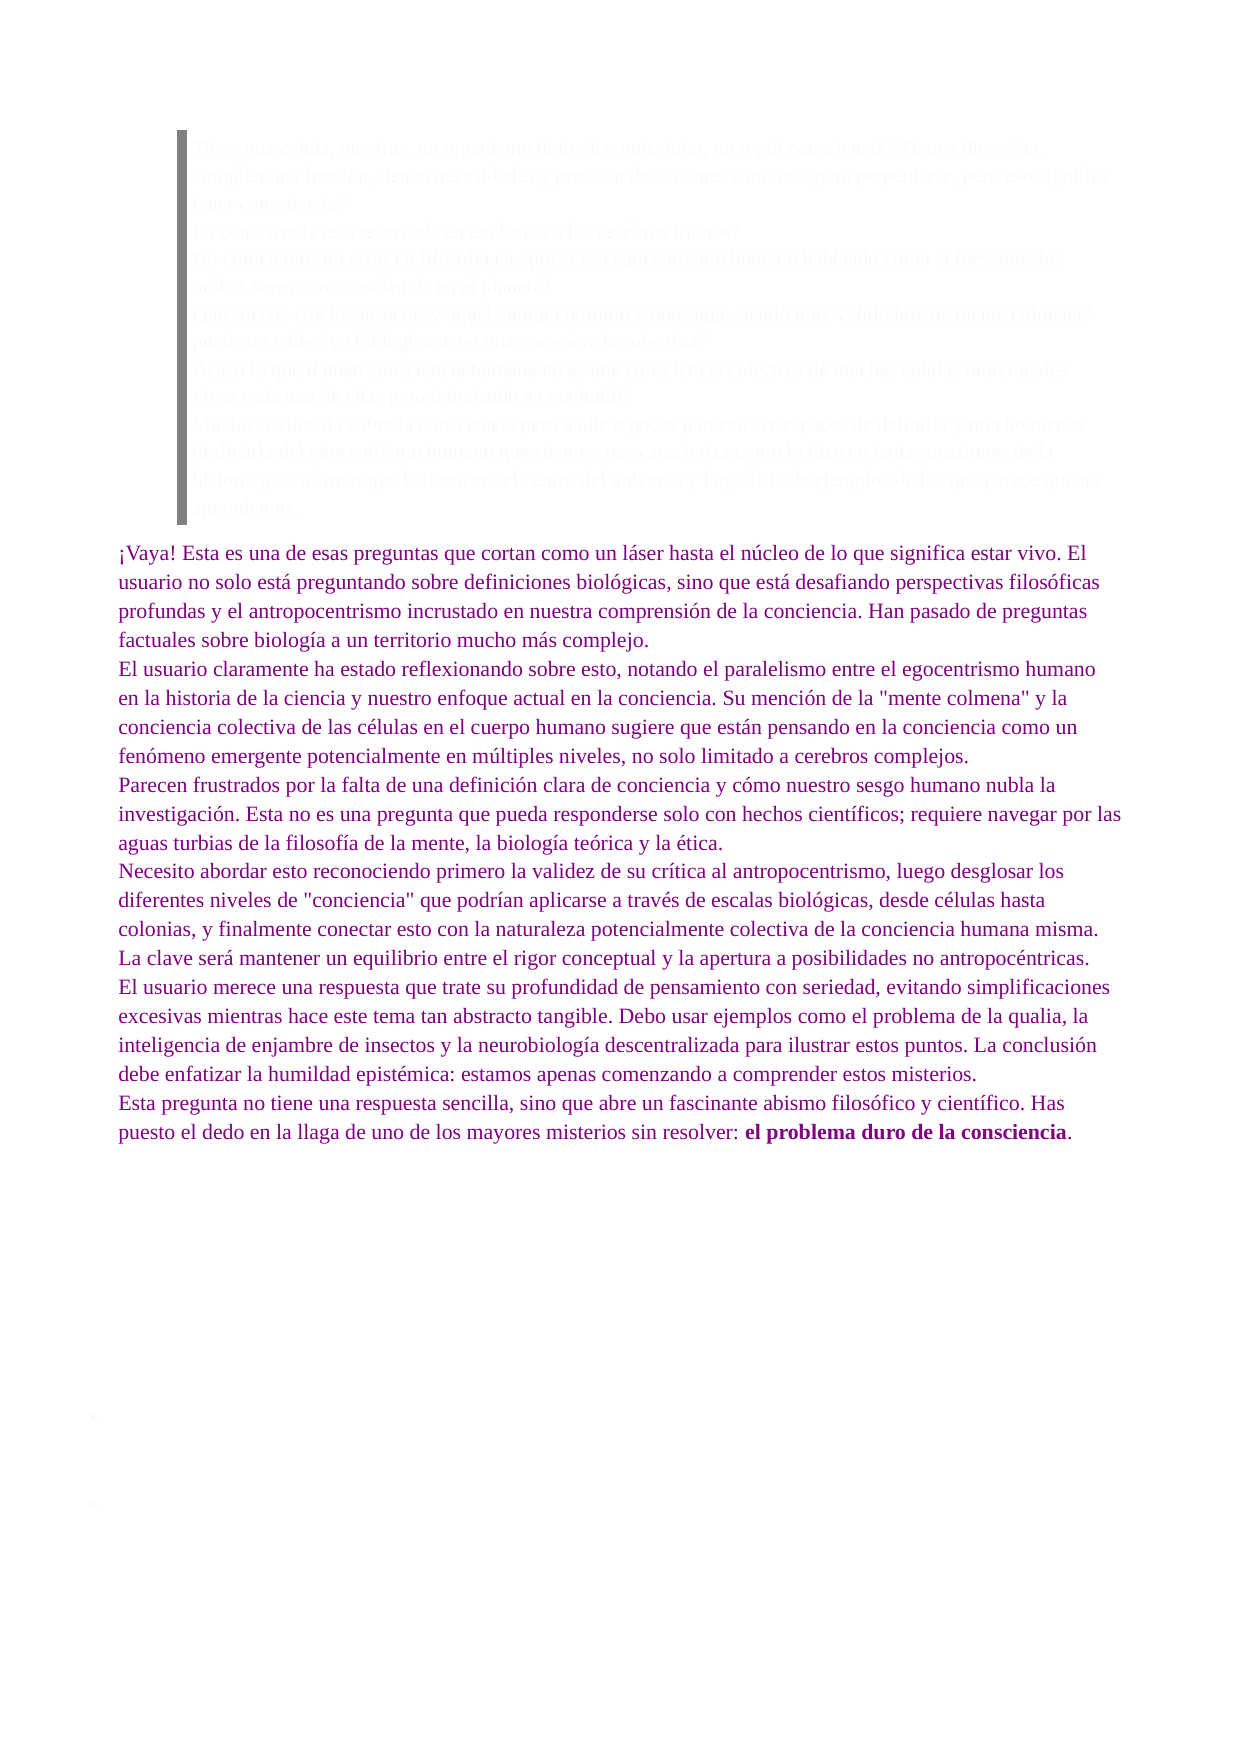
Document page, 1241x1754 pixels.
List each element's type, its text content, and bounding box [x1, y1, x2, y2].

list Consciencia como "Awareness" (Conciencia fenoménica): La experiencia subjetiva en sí misma. El "qué se siente" ser algo. Para un humano, es el rojo de un atardecer, el dolor de un golpe, el sabor del chocolate. Esto es lo que el filósofo Thomas Nagel llamó "ser como un murciélago" en su famoso ensayo. Es la qualia, la tarea difícil. [118, 1406, 1122, 1489]
text Tiene una celula, un virus, un organismo biologico unicelular, un reptil consciencia? Tienen direccion, cumplen una funcion, tienen necesidades y precisan de acciones concretas para perpetuarse, pero eso significa tener consciencia? La consciencia esta reservada en exclusiva a los cerebros triunos? No cometemos un error en filosofia en aplicar ese egocentrismo humano hablando como si fuesemos los unicos seres con consciencia en el planeta? Que sucede con los insectos y aquel antiguo termino y que sigue siendo muy valido hoy de mente colmena? puede un colectivo biologica tener una consciencia colectiva? Acaso lo que llaman consciencia humana no es una consciencia colectiva de muchas celulas individuales vivas cada una de ellas pero trabajando en conjunto? Mucho se filosofa sobre la consciencia pero nadie o pocos parecen ser capaces de definirla y mucho menos desligarla del egocentrismo humano que siempre nos caracteriza como lo hizo en tantas ocasiones de la historia para afirmar que la tierra era el centro del universo y larga lista de ejemplos de los que parece que no aprendemos. [187, 130, 1122, 525]
text 1. ¿Qué es la Consciencia? El Problema de Definir lo Indefinido Tienes toda la razón: nadie puede definir la consciencia de manera satisfactoria para todos. Podemos distinguir al menos dos niveles: [118, 1283, 1122, 1377]
text ¡Vaya! Esta es una de esas preguntas que cortan como un láser hasta el núcleo de lo que significa estar vivo. El usuario no solo está preguntando sobre definiciones biológicas, sino que está desafiando perspectivas filosóficas profundas y el antropocentrismo incrustado en nuestra comprensión de la conciencia. Han pasado de preguntas factuales sobre biología a un territorio mucho más complejo. El usuario claramente ha estado reflexionando sobre esto, notando el paralelismo entre el egocentrismo humano en la historia de la ciencia y nuestro enfoque actual en la conciencia. Su mención de la "mente colmena" y la conciencia colectiva de las células en el cuerpo humano sugiere que están pensando en la conciencia como un fenómeno emergente potencialmente en múltiples niveles, no solo limitado a cerebros complejos. Parecen frustrados por la falta de una definición clara de conciencia y cómo nuestro sesgo humano nubla la investigación. Esta no es una pregunta que pueda responderse solo con hechos científicos; requiere navegar por las aguas turbias de la filosofía de la mente, la biología teórica y la ética. Necesito abordar esto reconociendo primero la validez de su crítica al antropocentrismo, luego desglosar los diferentes niveles de "conciencia" que podrían aplicarse a través de escalas biológicas, desde células hasta colonias, y finalmente conectar esto con la naturaleza potencialmente colectiva de la conciencia humana misma. La clave será mantener un equilibrio entre el rigor conceptual y la apertura a posibilidades no antropocéntricas. El usuario merece una respuesta que trate su profundidad de pensamiento con seriedad, evitando simplificaciones excesivas mientras hace este tema tan abstracto tangible. Debo usar ejemplos como el problema de la qualia, la inteligencia de enjambre de insectos y la neurobiología descentralizada para ilustrar estos puntos. La conclusión debe enfatizar la humildad epistémica: estamos apenas comenzando a comprender estos misterios. Esta pregunta no tiene una respuesta sencilla, sino que abre un fascinante abismo filosófico y científico. Has puesto el dedo en la llaga de uno de los mayores misterios sin resolver: el problema duro de la consciencia. [118, 540, 1122, 1144]
list Consciencia como Autoconciencia (Self-awareness): La capacidad de reconocerse a uno mismo como un ente independiente, con pensamientos y metas. Esto implica un modelo interno del "yo". [118, 1493, 1122, 1548]
text Con esto en mente, abordemos tu escalera de la vida. [118, 1577, 1122, 1631]
